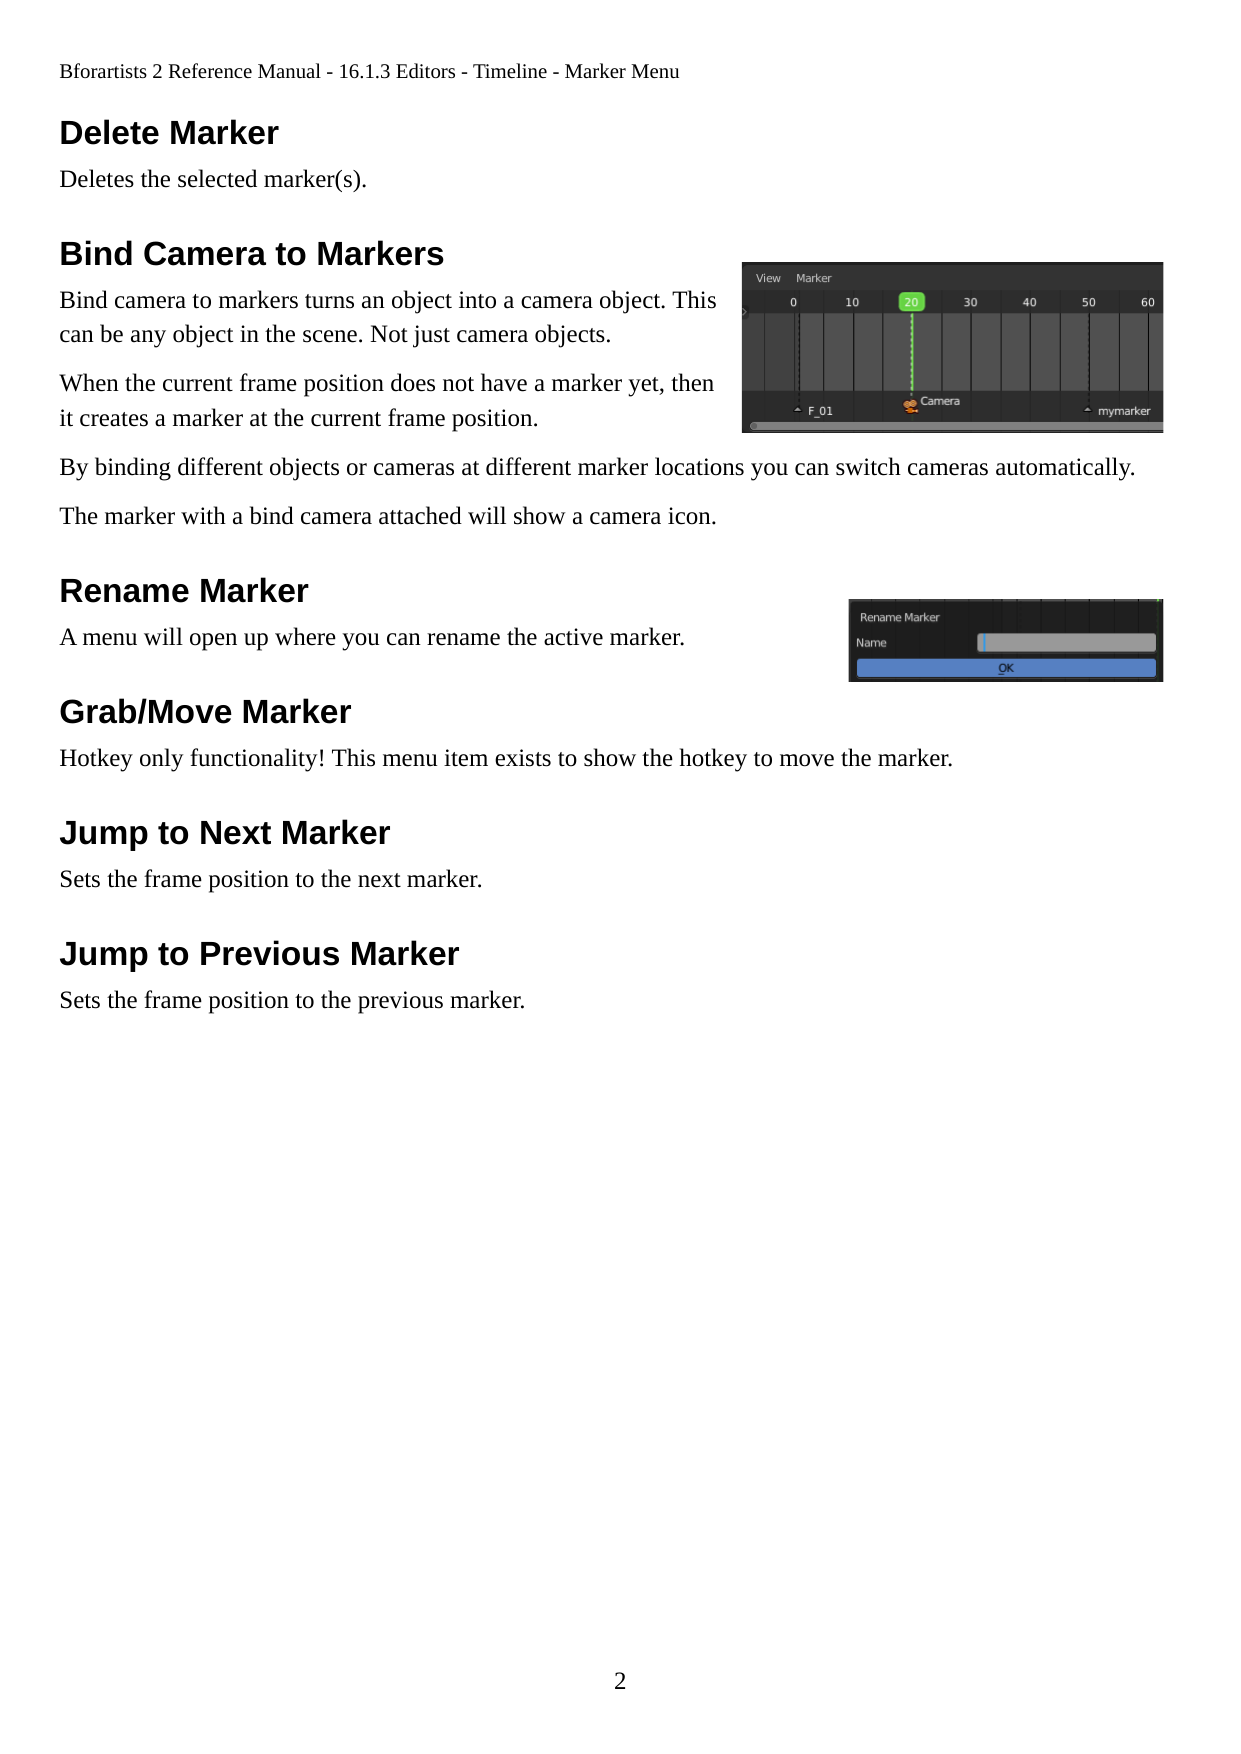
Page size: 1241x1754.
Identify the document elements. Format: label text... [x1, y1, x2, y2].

picture [848, 599, 1164, 682]
text When the current frame position does not have a marker yet, then it creates a marker at the current frame position. [59, 368, 741, 432]
text Hotkey only functionality! This menu item exists to show the hotkey to move the marker. [59, 743, 1181, 772]
text By binding different objects or cameras at different marker locations you can switch cameras automatically. [59, 452, 1181, 481]
subtitle Jump to Previous Marker [59, 934, 1181, 973]
text Sets the frame position to the next marker. [59, 864, 1181, 893]
text Deletes the selected marker(s). [59, 164, 1181, 192]
text Sets the frame position to the previous marker. [59, 985, 1181, 1014]
subtitle Bind Camera to Markers [59, 234, 1181, 272]
subtitle Grab/Move Marker [59, 692, 1181, 731]
picture [741, 262, 1164, 433]
subtitle Jump to Next Marker [59, 813, 1181, 852]
subtitle Rename Marker [59, 571, 1181, 609]
text Bind camera to markers turns an object into a camera object. This can be any object in the scene. Not just camera objects. [59, 285, 741, 348]
subtitle Delete Marker [59, 113, 1181, 151]
text The marker with a bind camera attached will show a camera icon. [59, 501, 1181, 530]
text A menu will open up where you can rename the active marker. [59, 622, 848, 651]
